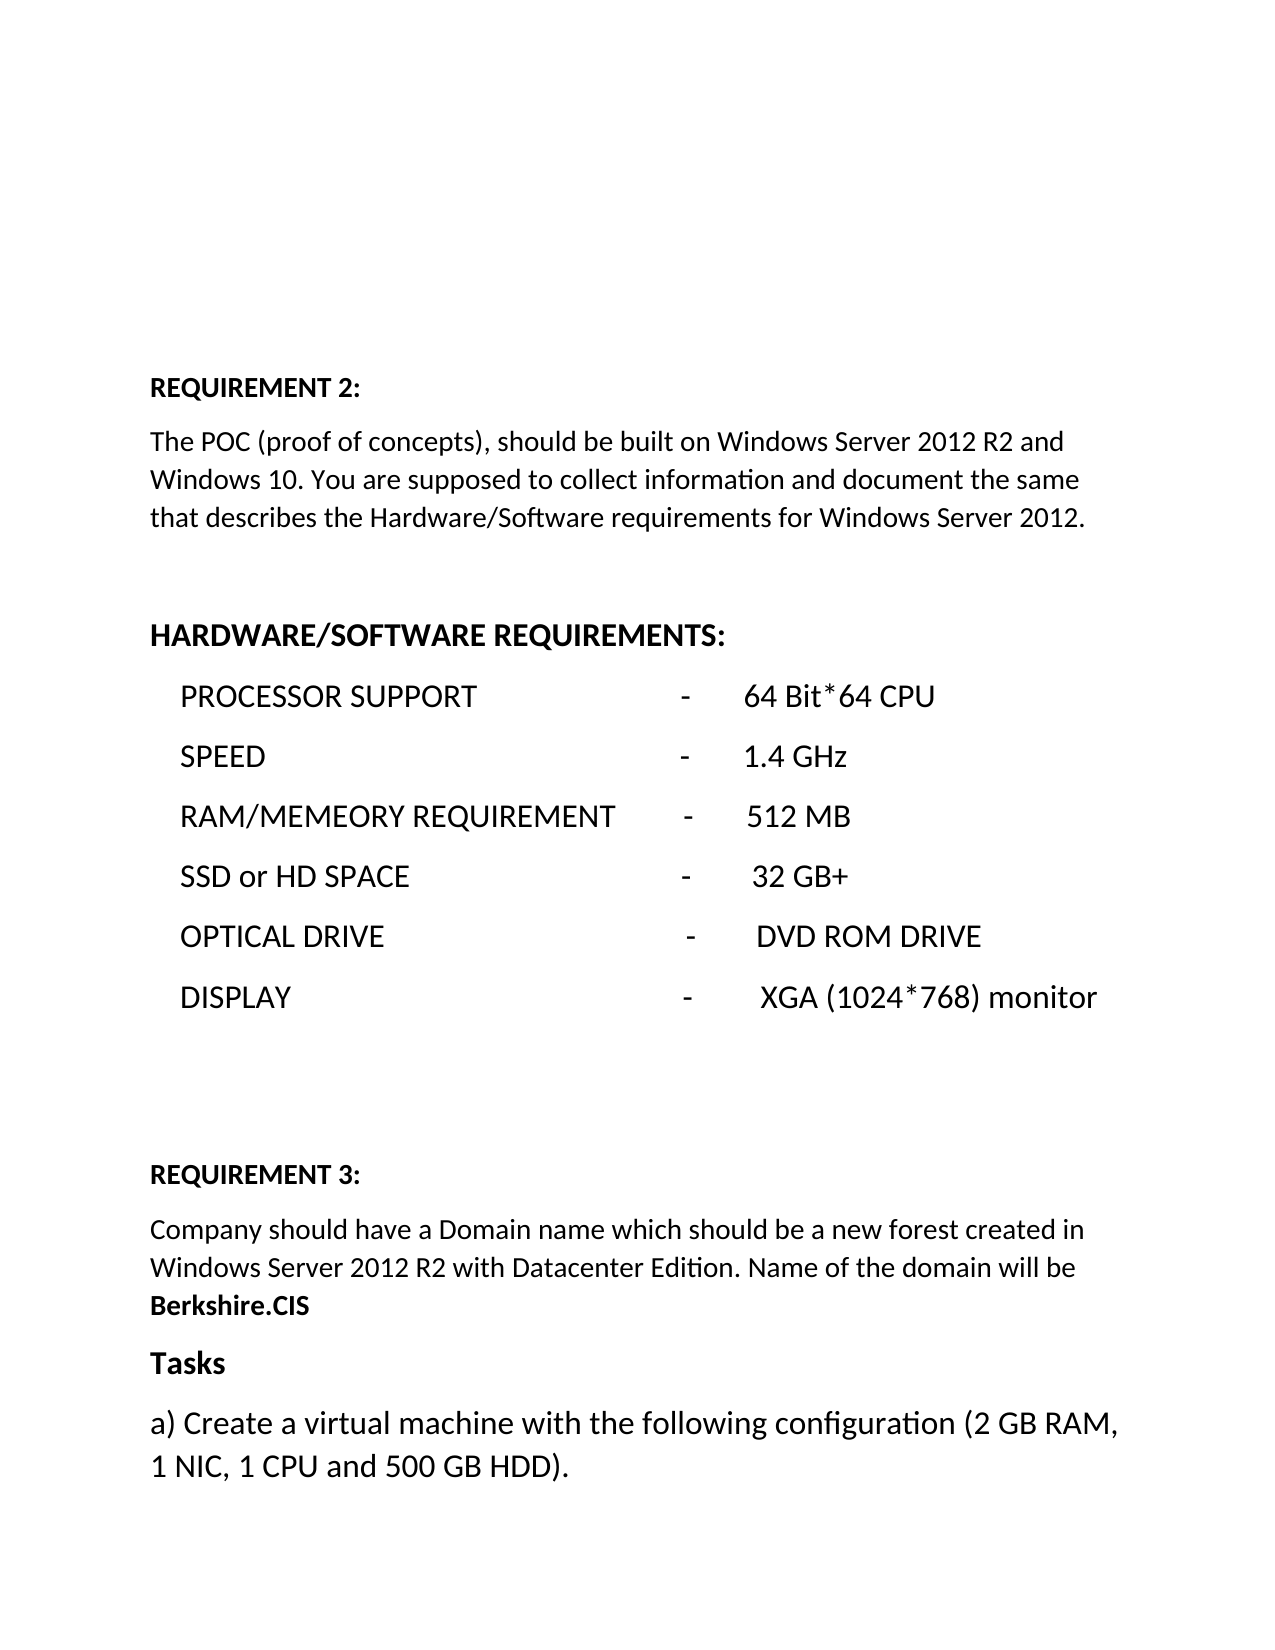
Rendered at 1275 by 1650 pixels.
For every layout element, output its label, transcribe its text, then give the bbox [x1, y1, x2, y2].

text a) Create a virtual machine with the following configuration (2 GB RAM, 1 NIC, 1 CPU and 500 GB HDD). [150, 1402, 1125, 1486]
text SSD or HD SPACE - 32 GB+ [150, 855, 1125, 896]
text OPTICAL DRIVE - DVD ROM DRIVE [150, 915, 1125, 956]
text Company should have a Domain name which should be a new forest created in Windows Server 2012 R2 with Datacenter Edition. Name of the domain will be Berkshire.CIS [150, 1211, 1125, 1323]
text SPEED - 1.4 GHz [150, 735, 1125, 776]
text DISPLAY - XGA (1024*768) monitor [150, 976, 1125, 1016]
text HARDWARE/SOFTWARE REQUIREMENTS: [150, 614, 1125, 655]
text Tasks [150, 1342, 1125, 1382]
text PROCESSOR SUPPORT - 64 Bit*64 CPU [150, 674, 1125, 715]
text REQUIREMENT 2: [150, 369, 1125, 404]
text REQUIREMENT 3: [150, 1156, 1125, 1192]
text RAM/MEMEORY REQUIREMENT - 512 MB [150, 795, 1125, 836]
text The POC (proof of concepts), should be built on Windows Server 2012 R2 and Windows 10. You are supposed to collect information and document the same that describes the Hardware/Software requirements for Windows Server 2012. [150, 423, 1125, 535]
